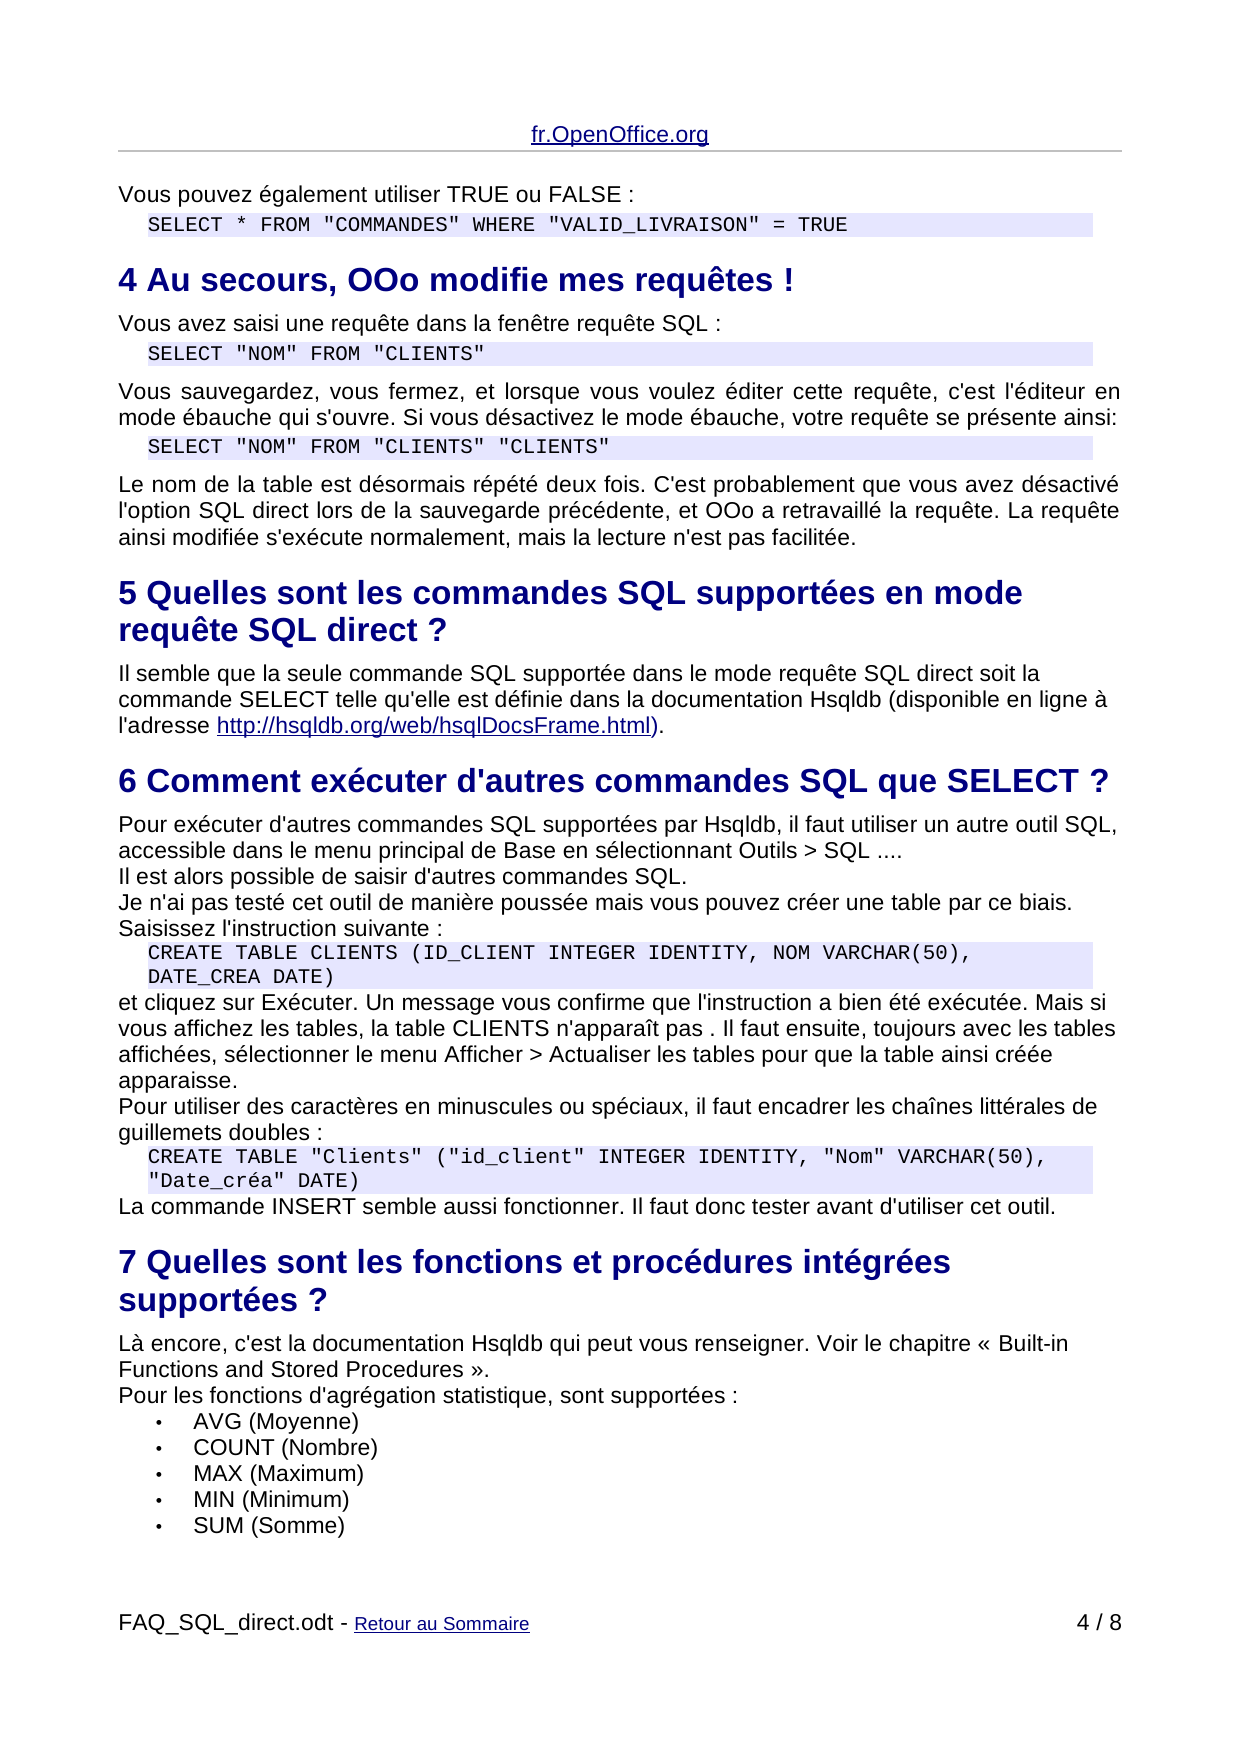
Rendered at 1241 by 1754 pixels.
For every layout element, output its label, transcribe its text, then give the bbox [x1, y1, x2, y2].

list COUNT (Nombre) [156, 1434, 1122, 1460]
text SELECT "NOM" FROM "CLIENTS" [148, 342, 1093, 366]
subtitle Quelles sont les fonctions et procédures intégrées supportées ? [118, 1243, 1122, 1318]
text Il est alors possible de saisir d'autres commandes SQL. [118, 863, 1122, 889]
list AVG (Moyenne) [156, 1408, 1122, 1434]
subtitle Au secours, OOo modifie mes requêtes ! [118, 261, 1122, 299]
list MAX (Maximum) [156, 1460, 1122, 1486]
list SUM (Somme) [156, 1512, 1122, 1538]
text Vous sauvegardez, vous fermez, et lorsque vous voulez éditer cette requête, c'est l'éditeur en mode ébauche qui s'ouvre. Si vous désactivez le mode ébauche, votre requête se présente ainsi: [118, 378, 1122, 430]
text Il semble que la seule commande SQL supportée dans le mode requête SQL direct soit la commande SELECT telle qu'elle est définie dans la documentation Hsqldb (disponible en ligne à l'adresse http://hsqldb.org/web/hsqlDocsFrame.html). [118, 660, 1122, 738]
text La commande INSERT semble aussi fonctionner. Il faut donc tester avant d'utiliser cet outil. [118, 1194, 1122, 1220]
text Vous avez saisi une requête dans la fenêtre requête SQL : [118, 310, 1122, 336]
text Là encore, c'est la documentation Hsqldb qui peut vous renseigner. Voir le chapitre « Built-in Functions and Stored Procedures ». [118, 1330, 1122, 1382]
text Pour exécuter d'autres commandes SQL supportées par Hsqldb, il faut utiliser un autre outil SQL, accessible dans le menu principal de Base en sélectionnant Outils > SQL .... [118, 811, 1122, 863]
list MIN (Minimum) [156, 1486, 1122, 1512]
text et cliquez sur Exécuter. Un message vous confirme que l'instruction a bien été exécutée. Mais si vous affichez les tables, la table CLIENTS n'apparaît pas . Il faut ensuite, toujours avec les tables affichées, sélectionner le menu Afficher > Actualiser les tables pour que la table ainsi créée apparaisse. [118, 989, 1122, 1094]
text SELECT "NOM" FROM "CLIENTS" "CLIENTS" [148, 436, 1093, 460]
text CREATE TABLE "Clients" ("id_client" INTEGER IDENTITY, "Nom" VARCHAR(50), "Date_créa" DATE) [148, 1146, 1093, 1194]
subtitle Comment exécuter d'autres commandes SQL que SELECT ? [118, 762, 1122, 800]
text SELECT * FROM "COMMANDES" WHERE "VALID_LIVRAISON" = TRUE [148, 213, 1093, 237]
text CREATE TABLE CLIENTS (ID_CLIENT INTEGER IDENTITY, NOM VARCHAR(50), DATE_CREA DATE) [148, 942, 1093, 989]
text Saisissez l'instruction suivante : [118, 916, 1122, 942]
subtitle Quelles sont les commandes SQL supportées en mode requête SQL direct ? [118, 574, 1122, 649]
text Je n'ai pas testé cet outil de manière poussée mais vous pouvez créer une table par ce biais. [118, 889, 1122, 916]
text Vous pouvez également utiliser TRUE ou FALSE : [118, 182, 1122, 208]
text Pour utiliser des caractères en minuscules ou spéciaux, il faut encadrer les chaînes littérales de guillemets doubles : [118, 1094, 1122, 1146]
text Pour les fonctions d'agrégation statistique, sont supportées : [118, 1382, 1122, 1408]
text Le nom de la table est désormais répété deux fois. C'est probablement que vous avez désactivé l'option SQL direct lors de la sauvegarde précédente, et OOo a retravaillé la requête. La requête ainsi modifiée s'exécute normalement, mais la lecture n'est pas facilitée. [118, 472, 1122, 550]
